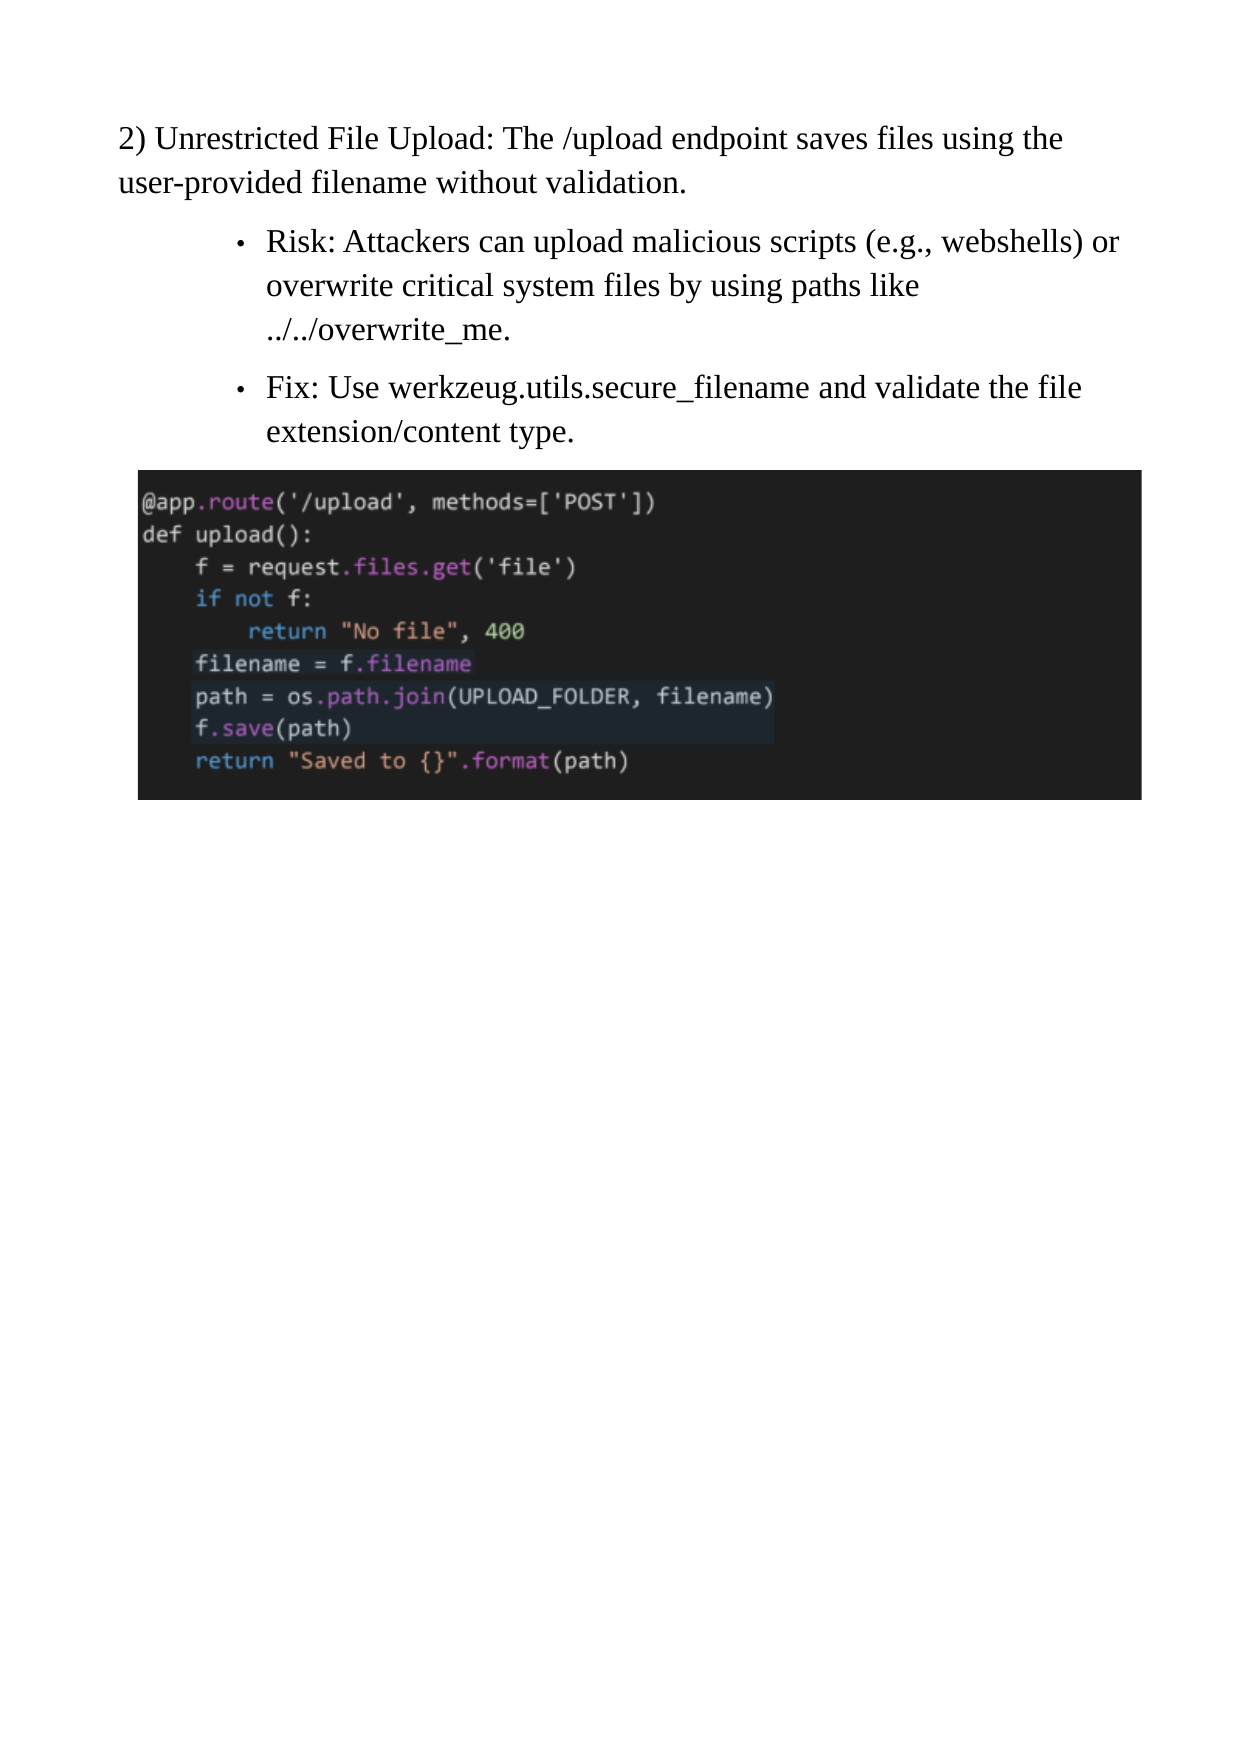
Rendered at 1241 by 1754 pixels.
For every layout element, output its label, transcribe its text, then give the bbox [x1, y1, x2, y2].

list Fix: Use werkzeug.utils.secure_filename and validate the file extension/content type. [236, 368, 1122, 450]
list Risk: Attackers can upload malicious scripts (e.g., webshells) or overwrite critical system files by using paths like ../../overwrite_me. [236, 221, 1122, 347]
text 2) Unrestricted File Upload: The /upload endpoint saves files using the user-provided filename without validation. [118, 118, 1122, 201]
picture [137, 470, 1142, 800]
